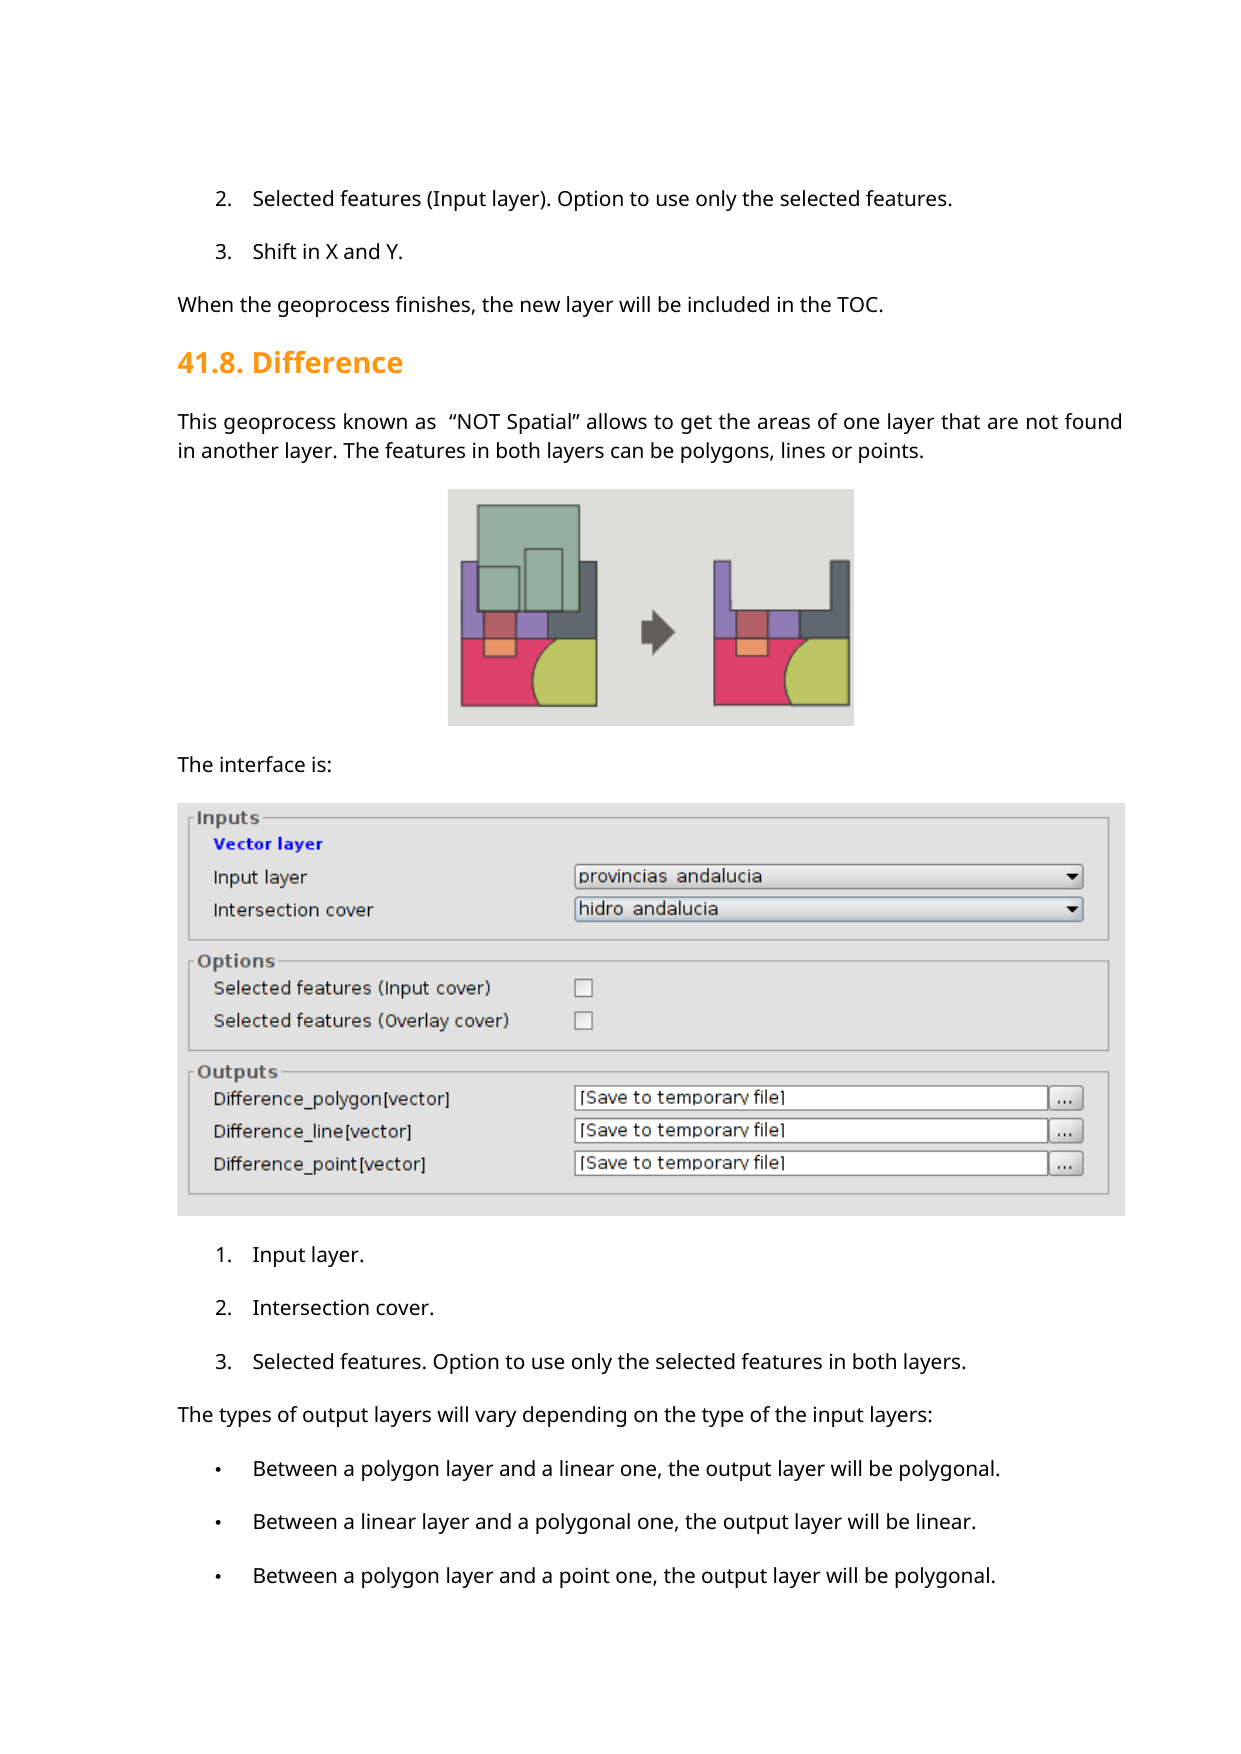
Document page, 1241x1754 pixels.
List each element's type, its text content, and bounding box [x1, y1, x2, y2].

subtitle 41.8. Difference [177, 343, 1125, 382]
list Between a polygon layer and a linear one, the output layer will be polygonal. [215, 1454, 1125, 1482]
text The interface is: [177, 750, 1125, 778]
text This geoprocess known as “NOT Spatial” allows to get the areas of one layer that are not found in another layer. The features in both layers can be polygons, lines or points. [177, 407, 1125, 464]
list Intersection cover. [215, 1293, 1125, 1322]
picture [447, 489, 855, 726]
text The types of output layers will vary depending on the type of the input layers: [177, 1400, 1125, 1429]
list Between a linear layer and a polygonal one, the output layer will be linear. [215, 1507, 1125, 1536]
picture [177, 803, 1125, 1216]
list Between a polygon layer and a point one, the output layer will be polygonal. [215, 1561, 1125, 1589]
list Input layer. [215, 1240, 1125, 1268]
text When the geoprocess finishes, the new layer will be included in the TOC. [177, 291, 1125, 319]
list Selected features. Option to use only the selected features in both layers. [215, 1347, 1125, 1375]
list Selected features (Input layer). Option to use only the selected features. [215, 184, 1125, 212]
list Shift in X and Y. [215, 237, 1125, 266]
